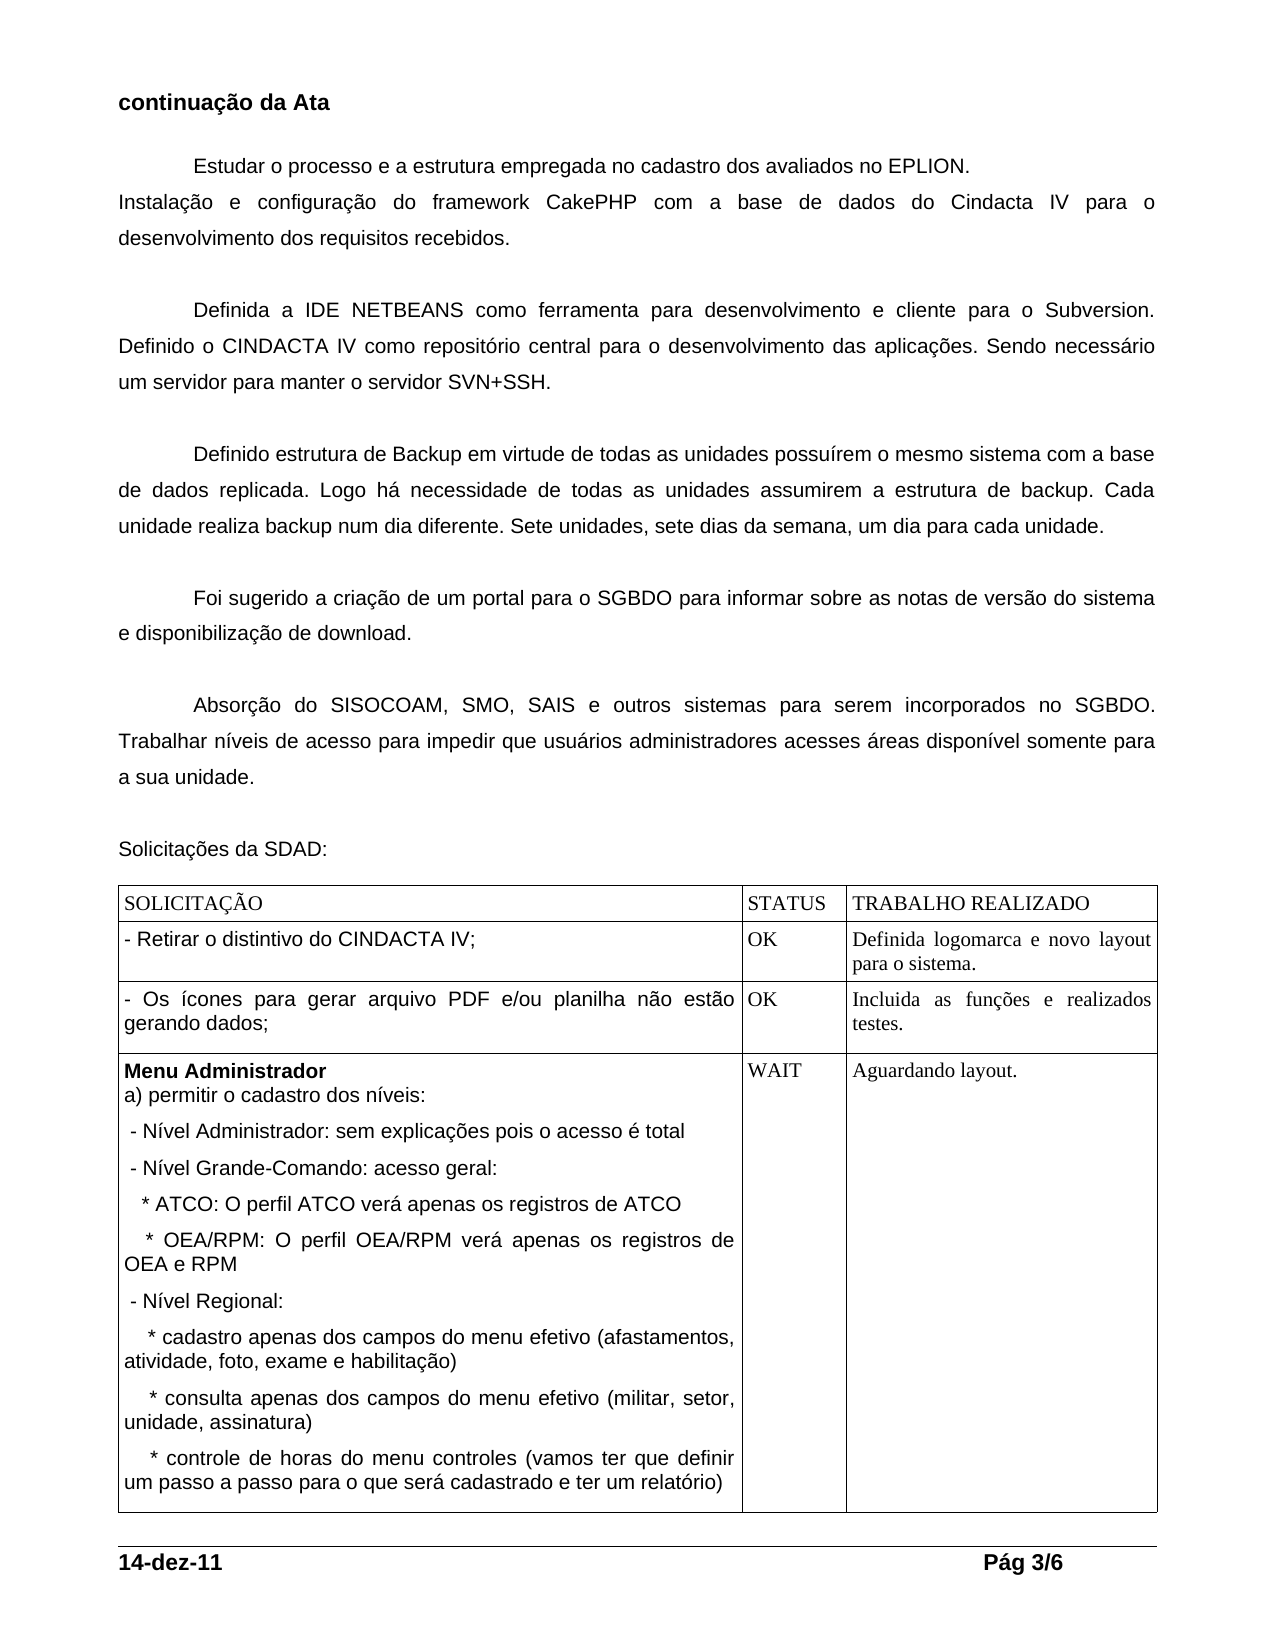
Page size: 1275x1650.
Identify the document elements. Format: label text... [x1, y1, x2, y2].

text Estudar o processo e a estrutura empregada no cadastro dos avaliados no EPLION. [118, 154, 1157, 178]
text Definido estrutura de Backup em virtude de todas as unidades possuírem o mesmo sistema com a base de dados replicada. Logo há necessidade de todas as unidades assumirem a estrutura de backup. Cada unidade realiza backup num dia diferente. Sete unidades, sete dias da semana, um dia para cada unidade. [118, 442, 1157, 537]
table_cell Aguardando layout. [847, 1054, 1157, 1512]
table_header STATUS [743, 886, 846, 921]
table_cell OK [743, 922, 846, 981]
table_cell Definida logomarca e novo layout para o sistema. [847, 922, 1157, 981]
table_cell - Retirar o distintivo do CINDACTA IV; [119, 922, 742, 981]
table_cell WAIT [743, 1054, 846, 1512]
text Definida a IDE NETBEANS como ferramenta para desenvolvimento e cliente para o Subversion. Definido o CINDACTA IV como repositório central para o desenvolvimento das aplicações. Sendo necessário um servidor para manter o servidor SVN+SSH. [118, 298, 1157, 394]
table_header SOLICITAÇÃO [119, 886, 742, 921]
text Absorção do SISOCOAM, SMO, SAIS e outros sistemas para serem incorporados no SGBDO. Trabalhar níveis de acesso para impedir que usuários administradores acesses áreas disponível somente para a sua unidade. [118, 693, 1157, 789]
table_cell Incluida as funções e realizados testes. [847, 982, 1157, 1053]
table_cell Menu Administrador a) permitir o cadastro dos níveis: - Nível Administrador: sem explicações pois o acesso é total - Nível Grande-Comando: acesso geral: * ATCO: O perfil ATCO verá apenas os registros de ATCO * OEA/RPM: O perfil OEA/RPM verá apenas os registros de OEA e RPM - Nível Regional: * cadastro apenas dos campos do menu efetivo (afastamentos, atividade, foto, exame e habilitação) * consulta apenas dos campos do menu efetivo (militar, setor, unidade, assinatura) * controle de horas do menu controles (vamos ter que definir um passo a passo para o que será cadastrado e ter um relatório) [119, 1054, 742, 1512]
table_cell - Os ícones para gerar arquivo PDF e/ou planilha não estão gerando dados; [119, 982, 742, 1053]
table_cell OK [743, 982, 846, 1053]
text Instalação e configuração do framework CakePHP com a base de dados do Cindacta IV para o desenvolvimento dos requisitos recebidos. [118, 190, 1157, 250]
text Solicitações da SDAD: [118, 837, 1157, 861]
table_header TRABALHO REALIZADO [847, 886, 1157, 921]
text Foi sugerido a criação de um portal para o SGBDO para informar sobre as notas de versão do sistema e disponibilização de download. [118, 585, 1157, 645]
